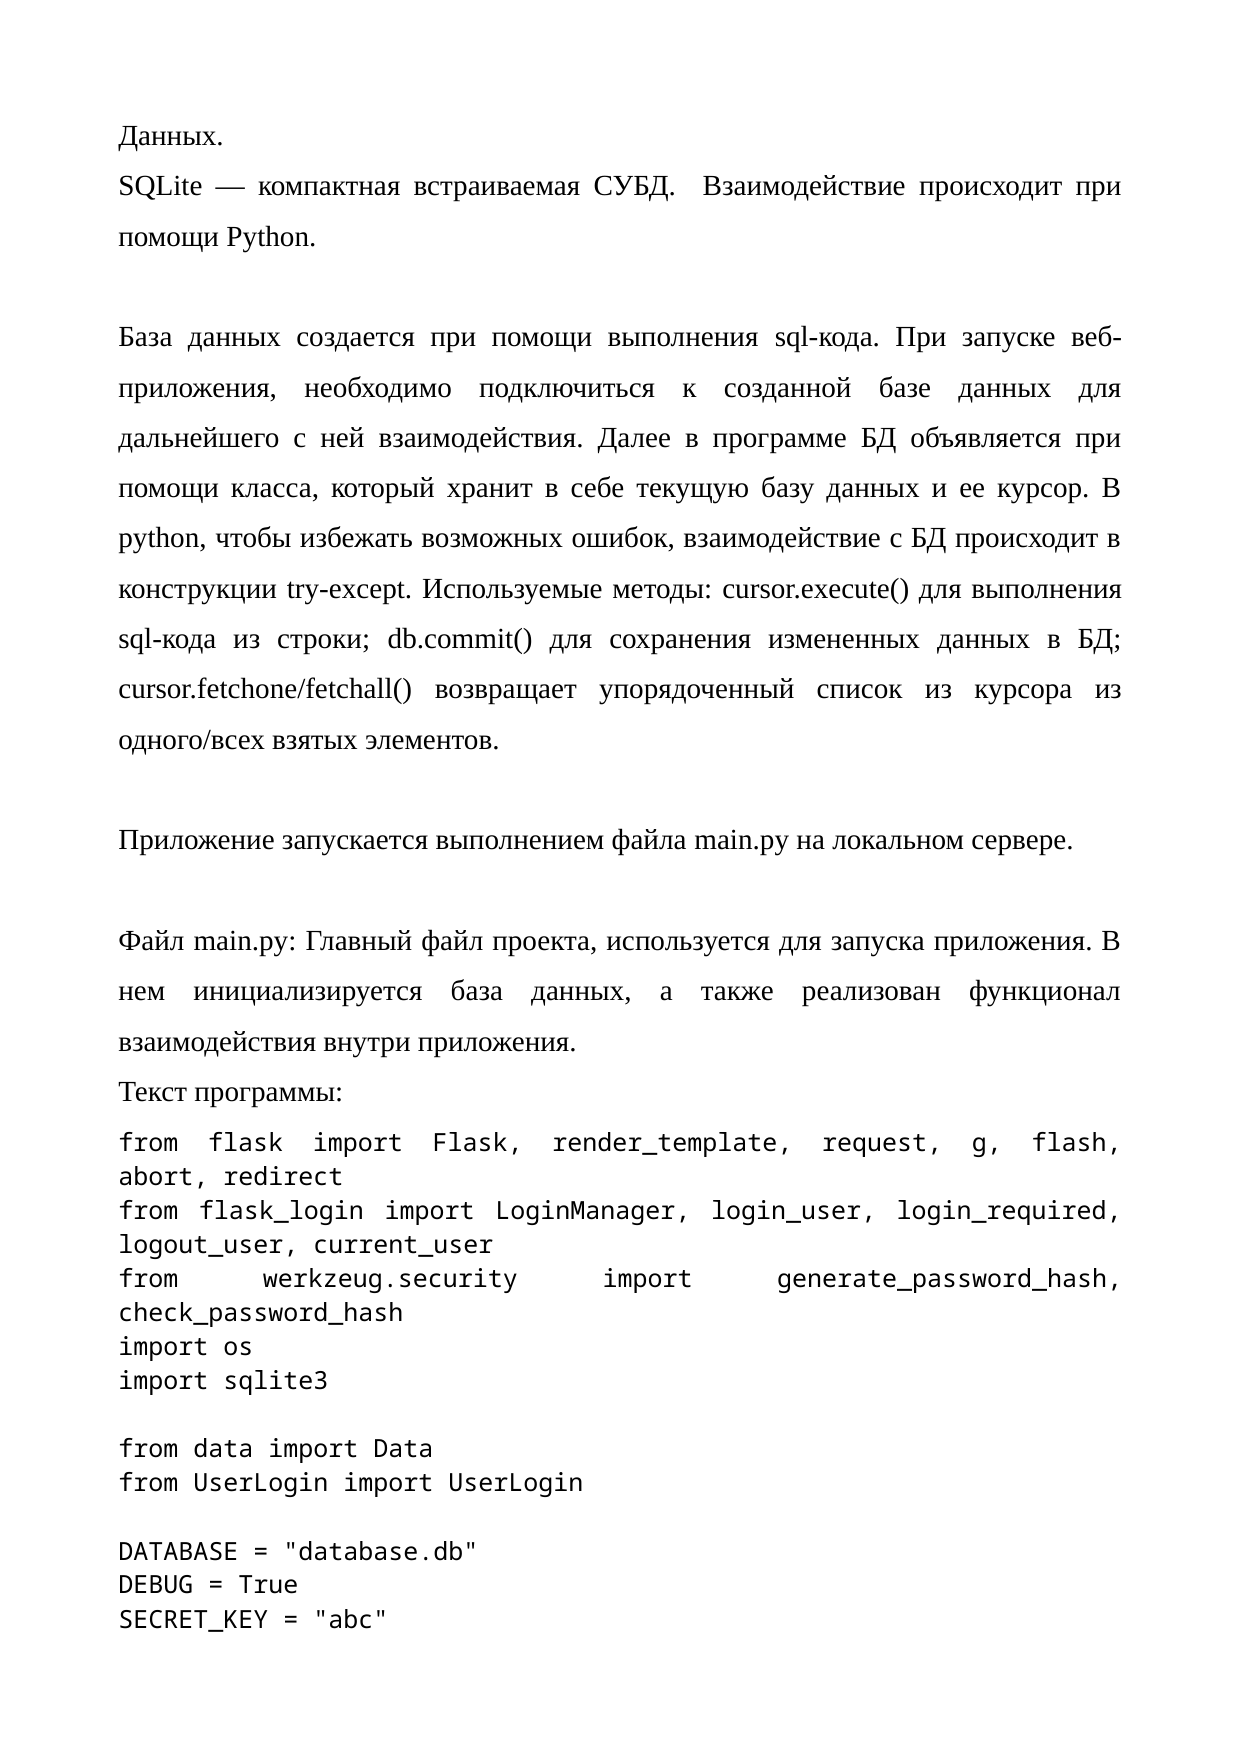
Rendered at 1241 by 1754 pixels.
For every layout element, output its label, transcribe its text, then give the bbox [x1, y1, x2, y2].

text DEBUG = True [118, 1567, 1122, 1601]
text from werkzeug.security import generate_password_hash, check_password_hash [118, 1261, 1122, 1329]
text from flask import Flask, render_template, request, g, flash, abort, redirect [118, 1124, 1122, 1192]
text Текст программы: [118, 1074, 1122, 1108]
text Файл main.py: Главный файл проекта, используется для запуска приложения. В нем инициализируется база данных, а также реализован функционал взаимодействия внутри приложения. [118, 923, 1122, 1057]
text SECRET_KEY = "abc" [118, 1601, 1122, 1635]
text DATABASE = "database.db" [118, 1533, 1122, 1567]
text from UserLogin import UserLogin [118, 1465, 1122, 1499]
text import os [118, 1329, 1122, 1363]
text from flask_login import LoginManager, login_user, login_required, logout_user, current_user [118, 1192, 1122, 1261]
text Данных. [118, 118, 1122, 152]
text from data import Data [118, 1431, 1122, 1465]
text SQLite — компактная встраиваемая СУБД. Взаимодействие происходит при помощи Python. [118, 168, 1122, 252]
text Приложение запускается выполнением файла main.py на локальном сервере. [118, 822, 1122, 856]
text import sqlite3 [118, 1363, 1122, 1397]
text База данных создается при помощи выполнения sql-кода. При запуске веб-приложения, необходимо подключиться к созданной базе данных для дальнейшего с ней взаимодействия. Далее в программе БД объявляется при помощи класса, который хранит в себе текущую базу данных и ее курсор. В python, чтобы избежать возможных ошибок, взаимодействие с БД происходит в конструкции try-except. Используемые методы: cursor.execute() для выполнения sql-кода из строки; db.commit() для сохранения измененных данных в БД; cursor.fetchone/fetchall() возвращает упорядоченный список из курсора из одного/всех взятых элементов. [118, 319, 1122, 755]
